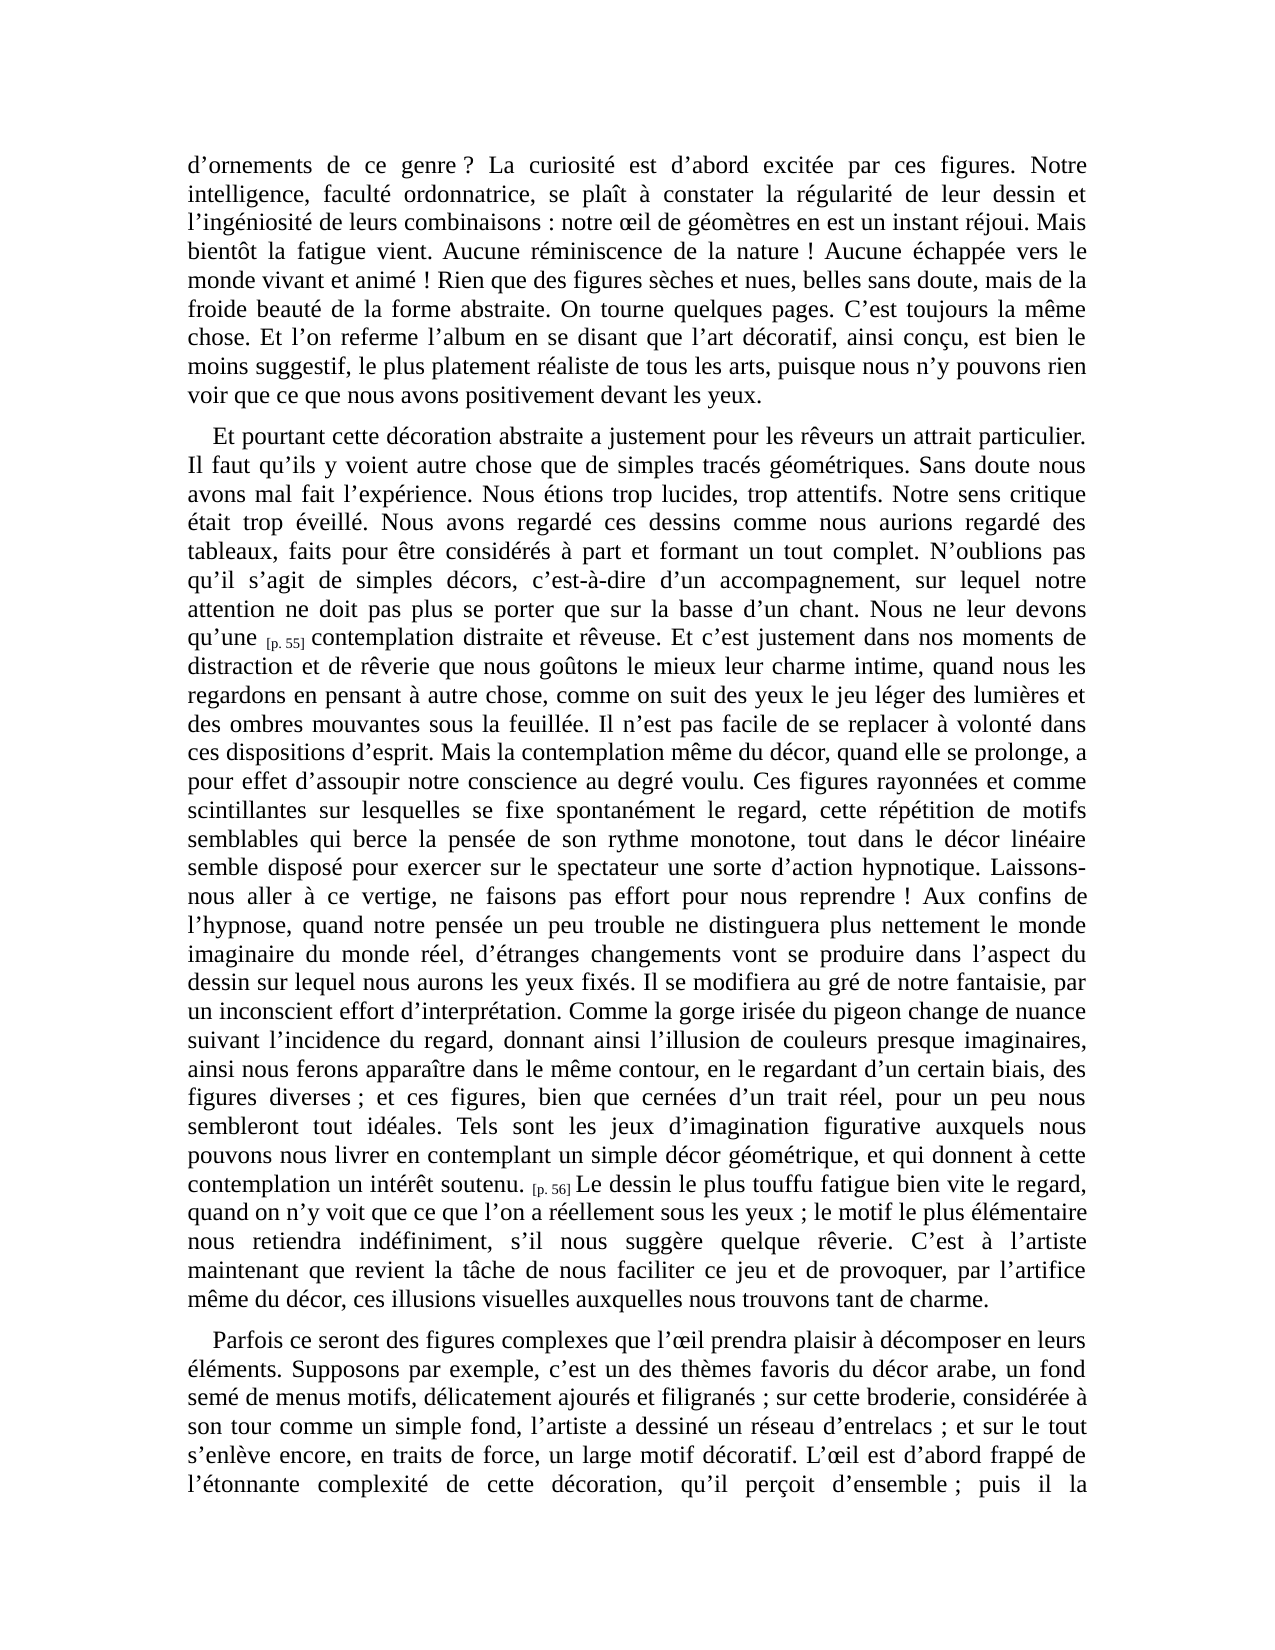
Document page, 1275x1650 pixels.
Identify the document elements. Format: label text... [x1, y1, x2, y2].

text d’ornements de ce genre ? La curiosité est d’abord excitée par ces figures. Notre intelligence, faculté ordonnatrice, se plaît à constater la régularité de leur dessin et l’ingéniosité de leurs combinaisons : notre œil de géomètres en est un instant réjoui. Mais bientôt la fatigue vient. Aucune réminiscence de la nature ! Aucune échappée vers le monde vivant et animé ! Rien que des figures sèches et nues, belles sans doute, mais de la froide beauté de la forme abstraite. On tourne quelques pages. C’est toujours la même chose. Et l’on referme l’album en se disant que l’art décoratif, ainsi conçu, est bien le moins suggestif, le plus platement réaliste de tous les arts, puisque nous n’y pouvons rien voir que ce que nous avons positivement devant les yeux. [187, 150, 1087, 409]
text Parfois ce seront des figures complexes que l’œil prendra plaisir à décomposer en leurs éléments. Supposons par exemple, c’est un des thèmes favoris du décor arabe, un fond semé de menus motifs, délicatement ajourés et filigranés ; sur cette broderie, considérée à son tour comme un simple fond, l’artiste a dessiné un réseau d’entrelacs ; et sur le tout s’enlève encore, en traits de force, un large motif décoratif. L’œil est d’abord frappé de l’étonnante complexité de cette décoration, qu’il perçoit d’ensemble ; puis il la [187, 1325, 1087, 1497]
text Et pourtant cette décoration abstraite a justement pour les rêveurs un attrait particulier. Il faut qu’ils y voient autre chose que de simples tracés géométriques. Sans doute nous avons mal fait l’expérience. Nous étions trop lucides, trop attentifs. Notre sens critique était trop éveillé. Nous avons regardé ces dessins comme nous aurions regardé des tableaux, faits pour être considérés à part et formant un tout complet. N’oublions pas qu’il s’agit de simples décors, c’est-à-dire d’un accompagnement, sur lequel notre attention ne doit pas plus se porter que sur la basse d’un chant. Nous ne leur devons qu’une [p. 55] contemplation distraite et rêveuse. Et c’est justement dans nos moments de distraction et de rêverie que nous goûtons le mieux leur charme intime, quand nous les regardons en pensant à autre chose, comme on suit des yeux le jeu léger des lumières et des ombres mouvantes sous la feuillée. Il n’est pas facile de se replacer à volonté dans ces dispositions d’esprit. Mais la contemplation même du décor, quand elle se prolonge, a pour effet d’assoupir notre conscience au degré voulu. Ces figures rayonnées et comme scintillantes sur lesquelles se fixe spontanément le regard, cette répétition de motifs semblables qui berce la pensée de son rythme monotone, tout dans le décor linéaire semble disposé pour exercer sur le spectateur une sorte d’action hypnotique. Laissons-nous aller à ce vertige, ne faisons pas effort pour nous reprendre ! Aux confins de l’hypnose, quand notre pensée un peu trouble ne distinguera plus nettement le monde imaginaire du monde réel, d’étranges changements vont se produire dans l’aspect du dessin sur lequel nous aurons les yeux fixés. Il se modifiera au gré de notre fantaisie, par un inconscient effort d’interprétation. Comme la gorge irisée du pigeon change de nuance suivant l’incidence du regard, donnant ainsi l’illusion de couleurs presque imaginaires, ainsi nous ferons apparaître dans le même contour, en le regardant d’un certain biais, des figures diverses ; et ces figures, bien que cernées d’un trait réel, pour un peu nous sembleront tout idéales. Tels sont les jeux d’imagination figurative auxquels nous pouvons nous livrer en contemplant un simple décor géométrique, et qui donnent à cette contemplation un intérêt soutenu. [p. 56] Le dessin le plus touffu fatigue bien vite le regard, quand on n’y voit que ce que l’on a réellement sous les yeux ; le motif le plus élémentaire nous retiendra indéfiniment, s’il nous suggère quelque rêverie. C’est à l’artiste maintenant que revient la tâche de nous faciliter ce jeu et de provoquer, par l’artifice même du décor, ces illusions visuelles auxquelles nous trouvons tant de charme. [187, 421, 1087, 1312]
